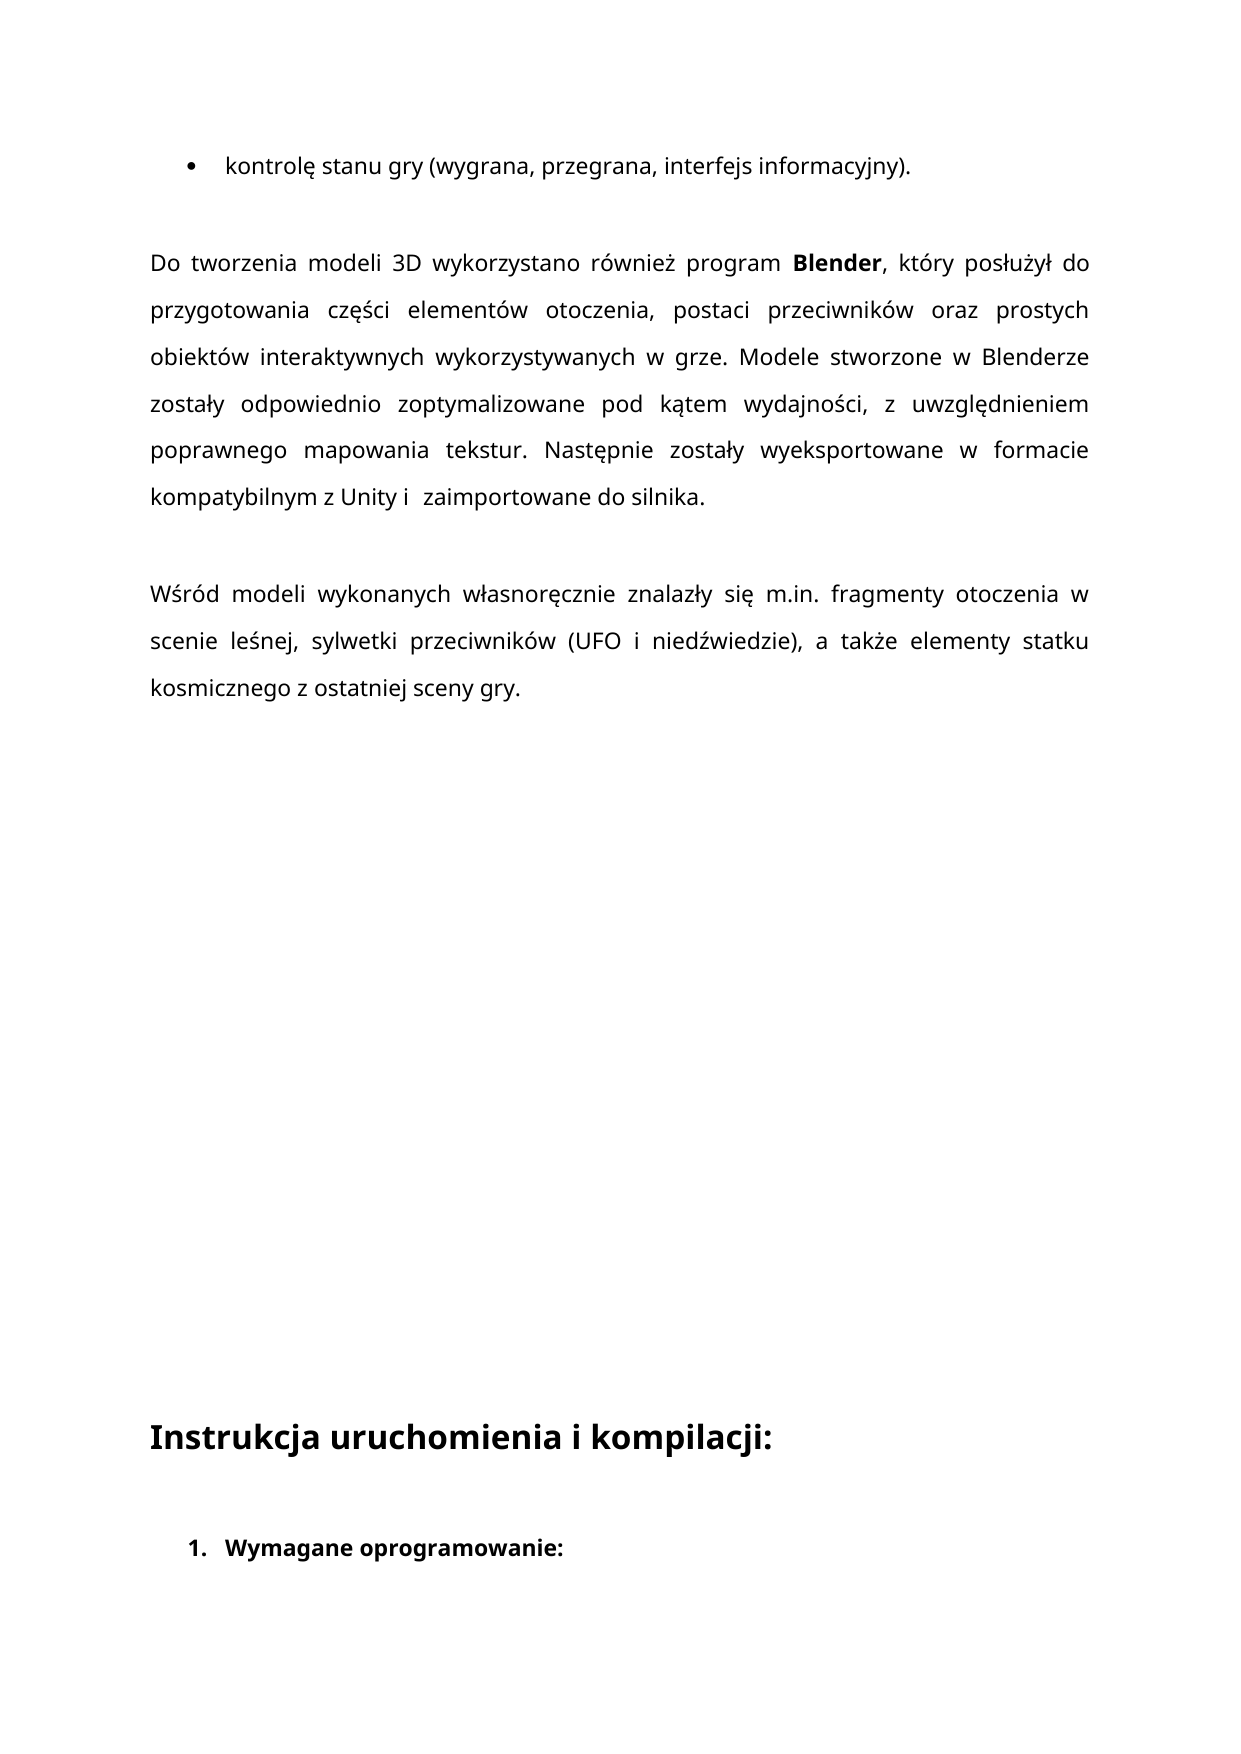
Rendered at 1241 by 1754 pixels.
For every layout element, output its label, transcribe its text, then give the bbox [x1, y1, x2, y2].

text Wśród modeli wykonanych własnoręcznie znalazły się m.in. fragmenty otoczenia w scenie leśnej, sylwetki przeciwników (UFO i niedźwiedzie), a także elementy statku kosmicznego z ostatniej sceny gry. [150, 578, 1090, 703]
text Do tworzenia modeli 3D wykorzystano również program Blender, który posłużył do przygotowania części elementów otoczenia, postaci przeciwników oraz prostych obiektów interaktywnych wykorzystywanych w grze. Modele stworzone w Blenderze zostały odpowiednio zoptymalizowane pod kątem wydajności, z uwzględnieniem poprawnego mapowania tekstur. Następnie zostały wyeksportowane w formacie kompatybilnym z Unity i zaimportowane do silnika. [150, 247, 1090, 512]
text Instrukcja uruchomienia i kompilacji: [150, 1414, 1090, 1459]
list Wymagane oprogramowanie: [187, 1532, 1090, 1563]
list kontrolę stanu gry (wygrana, przegrana, interfejs informacyjny). [187, 150, 1090, 181]
